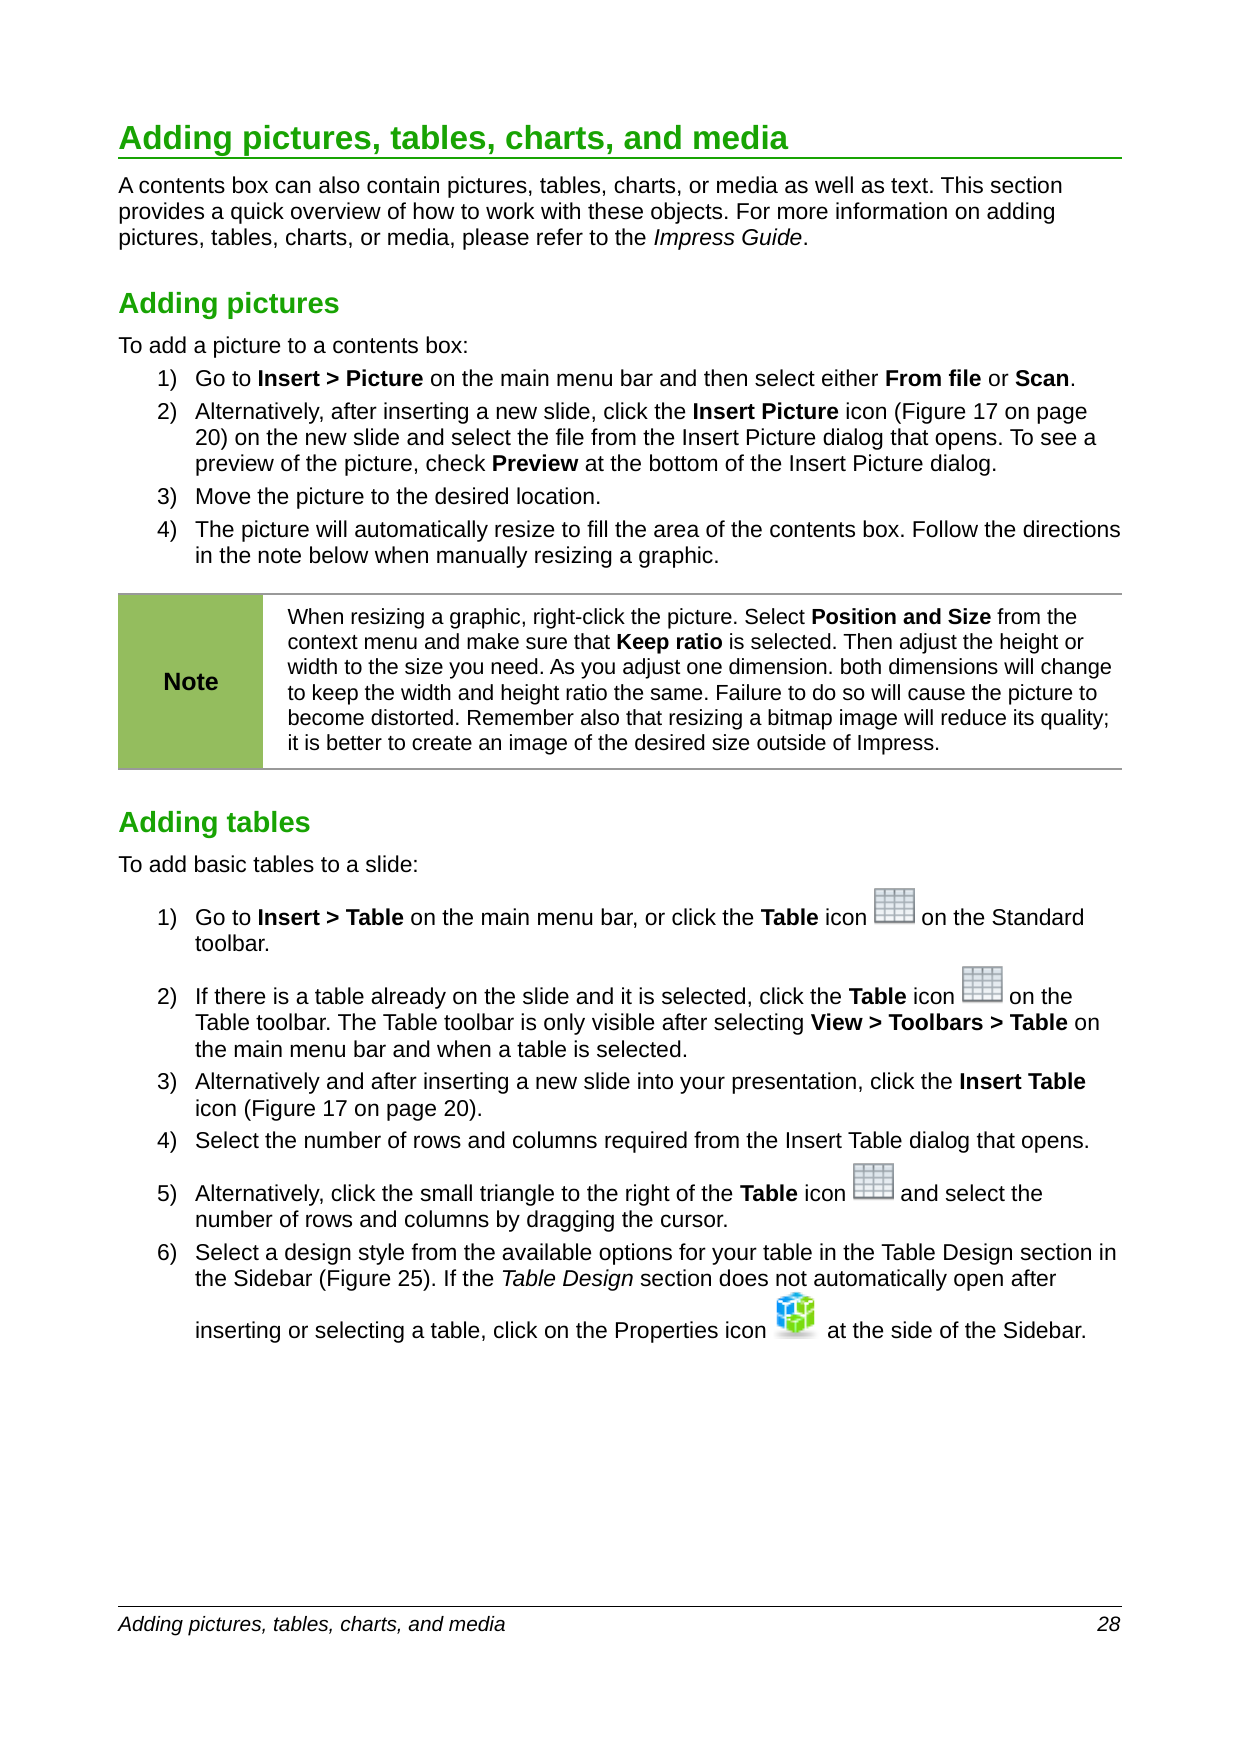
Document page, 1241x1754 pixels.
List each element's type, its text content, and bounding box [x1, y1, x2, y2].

list Alternatively, click the small triangle to the right of the Table icon and select the number of rows and columns by dragging the cursor. [177, 1160, 1122, 1232]
list To add a picture to a contents box: [118, 332, 1122, 358]
picture [873, 884, 915, 926]
list Go to Insert > Picture on the main menu bar and then select either From file or Scan. [177, 365, 1122, 391]
list If there is a table already on the slide and it is selected, click the Table icon on the Table toolbar. The Table toolbar is only visible after selecting View > Toolbars > Table on the main menu bar and when a table is selected. [177, 963, 1122, 1062]
subtitle Adding tables [118, 805, 1122, 839]
list Move the picture to the desired location. [177, 483, 1122, 509]
picture [961, 963, 1003, 1005]
list Alternatively, after inserting a new slide, click the Insert Picture icon (Figure 17 on page 20) on the new slide and select the file from the Insert Picture dialog that opens. To see a preview of the picture, check Preview at the bottom of the Insert Picture dialog. [177, 398, 1122, 477]
table_header Note [118, 595, 263, 768]
list The picture will automatically resize to fill the area of the contents box. Follow the directions in the note below when manually resizing a graphic. [177, 516, 1122, 568]
picture [852, 1159, 894, 1202]
text A contents box can also contain pictures, tables, charts, or media as well as text. This section provides a quick overview of how to work with these objects. For more information on adding pictures, tables, charts, or media, please refer to the Impress Guide. [118, 172, 1122, 251]
picture [773, 1291, 821, 1339]
subtitle Adding pictures, tables, charts, and media [118, 118, 1122, 157]
list Select a design style from the available options for your table in the Table Design section in the Sidebar (Figure 25). If the Table Design section does not automatically open after inserting or selecting a table, click on the Properties icon at the side of the Sidebar. [177, 1239, 1122, 1343]
list Alternatively and after inserting a new slide into your presentation, click the Insert Table icon (Figure 17 on page 20). [177, 1068, 1122, 1121]
subtitle Adding pictures [118, 286, 1122, 320]
table_header When resizing a graphic, right-click the picture. Select Position and Size from the context menu and make sure that Keep ratio is selected. Then adjust the height or width to the size you need. As you adjust one dimension. both dimensions will change to keep the width and height ratio the same. Failure to do so will cause the picture to become distorted. Remember also that resizing a bitmap image will reduce its quality; it is better to create an image of the desired size outside of Impress. [264, 595, 1122, 768]
list To add basic tables to a slide: [118, 851, 1122, 878]
list Go to Insert > Table on the main menu bar, or click the Table icon on the Standard toolbar. [177, 884, 1122, 957]
list Select the number of rows and columns required from the Insert Table dialog that opens. [177, 1127, 1122, 1153]
